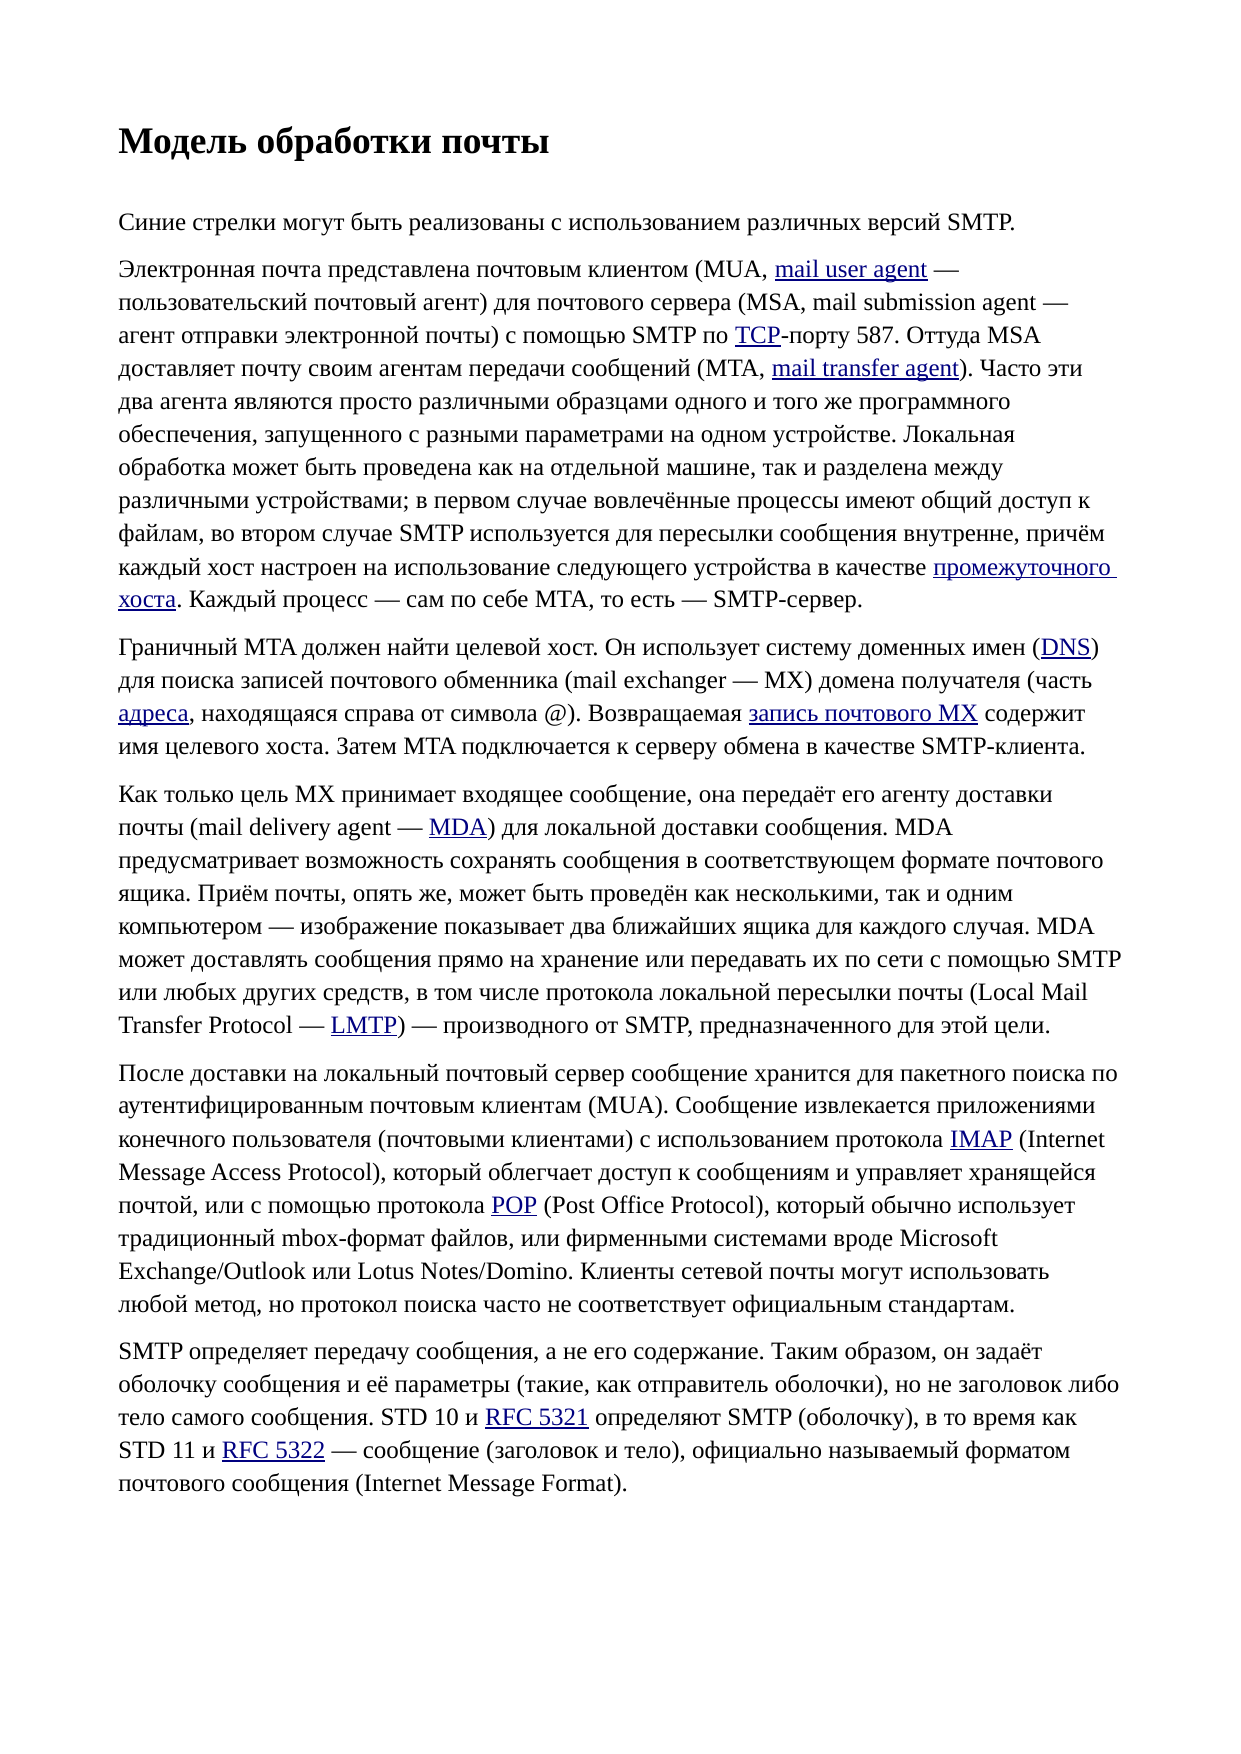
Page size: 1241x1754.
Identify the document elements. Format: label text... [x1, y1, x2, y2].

text Электронная почта представлена почтовым клиентом (MUA, mail user agent — пользовательский почтовый агент) для почтового сервера (MSA, mail submission agent — агент отправки электронной почты) с помощью SMTP по TCP-порту 587. Оттуда MSA доставляет почту своим агентам передачи сообщений (MTA, mail transfer agent). Часто эти два агента являются просто различными образцами одного и того же программного обеспечения, запущенного с разными параметрами на одном устройстве. Локальная обработка может быть проведена как на отдельной машине, так и разделена между различными устройствами; в первом случае вовлечённые процессы имеют общий доступ к файлам, во втором случае SMTP используется для пересылки сообщения внутренне, причём каждый хост настроен на использование следующего устройства в качестве промежуточного хоста. Каждый процесс — сам по себе MTA, то есть — SMTP-сервер. [118, 254, 1122, 613]
text Граничный MTA должен найти целевой хост. Он использует систему доменных имен (DNS) для поиска записей почтового обменника (mail exchanger — MX) домена получателя (часть адреса, находящаяся справа от символа @). Возвращаемая запись почтового MX содержит имя целевого хоста. Затем MTA подключается к серверу обмена в качестве SMTP-клиента. [118, 632, 1122, 760]
subtitle Модель обработки почты [118, 118, 1122, 161]
text Синие стрелки могут быть реализованы с использованием различных версий SMTP. [118, 207, 1122, 236]
text После доставки на локальный почтовый сервер сообщение хранится для пакетного поиска по аутентифицированным почтовым клиентам (MUA). Сообщение извлекается приложениями конечного пользователя (почтовыми клиентами) с использованием протокола IMAP (Internet Message Access Protocol), который облегчает доступ к сообщениям и управляет хранящейся почтой, или с помощью протокола POP (Post Office Protocol), который обычно использует традиционный mbox-формат файлов, или фирменными системами вроде Microsoft Exchange/Outlook или Lotus Notes/Domino. Клиенты сетевой почты могут использовать любой метод, но протокол поиска часто не соответствует официальным стандартам. [118, 1058, 1122, 1317]
text Как только цель MX принимает входящее сообщение, она передаёт его агенту доставки почты (mail delivery agent — MDA) для локальной доставки сообщения. MDA предусматривает возможность сохранять сообщения в соответствующем формате почтового ящика. Приём почты, опять же, может быть проведён как несколькими, так и одним компьютером — изображение показывает два ближайших ящика для каждого случая. MDA может доставлять сообщения прямо на хранение или передавать их по сети с помощью SMTP или любых других средств, в том числе протокола локальной пересылки почты (Local Mail Transfer Protocol — LMTP) — производного от SMTP, предназначенного для этой цели. [118, 779, 1122, 1039]
text SMTP определяет передачу сообщения, а не его содержание. Таким образом, он задаёт оболочку сообщения и её параметры (такие, как отправитель оболочки), но не заголовок либо тело самого сообщения. STD 10 и RFC 5321 определяют SMTP (оболочку), в то время как STD 11 и RFC 5322 — сообщение (заголовок и тело), официально называемый форматом почтового сообщения (Internet Message Format). [118, 1336, 1122, 1497]
